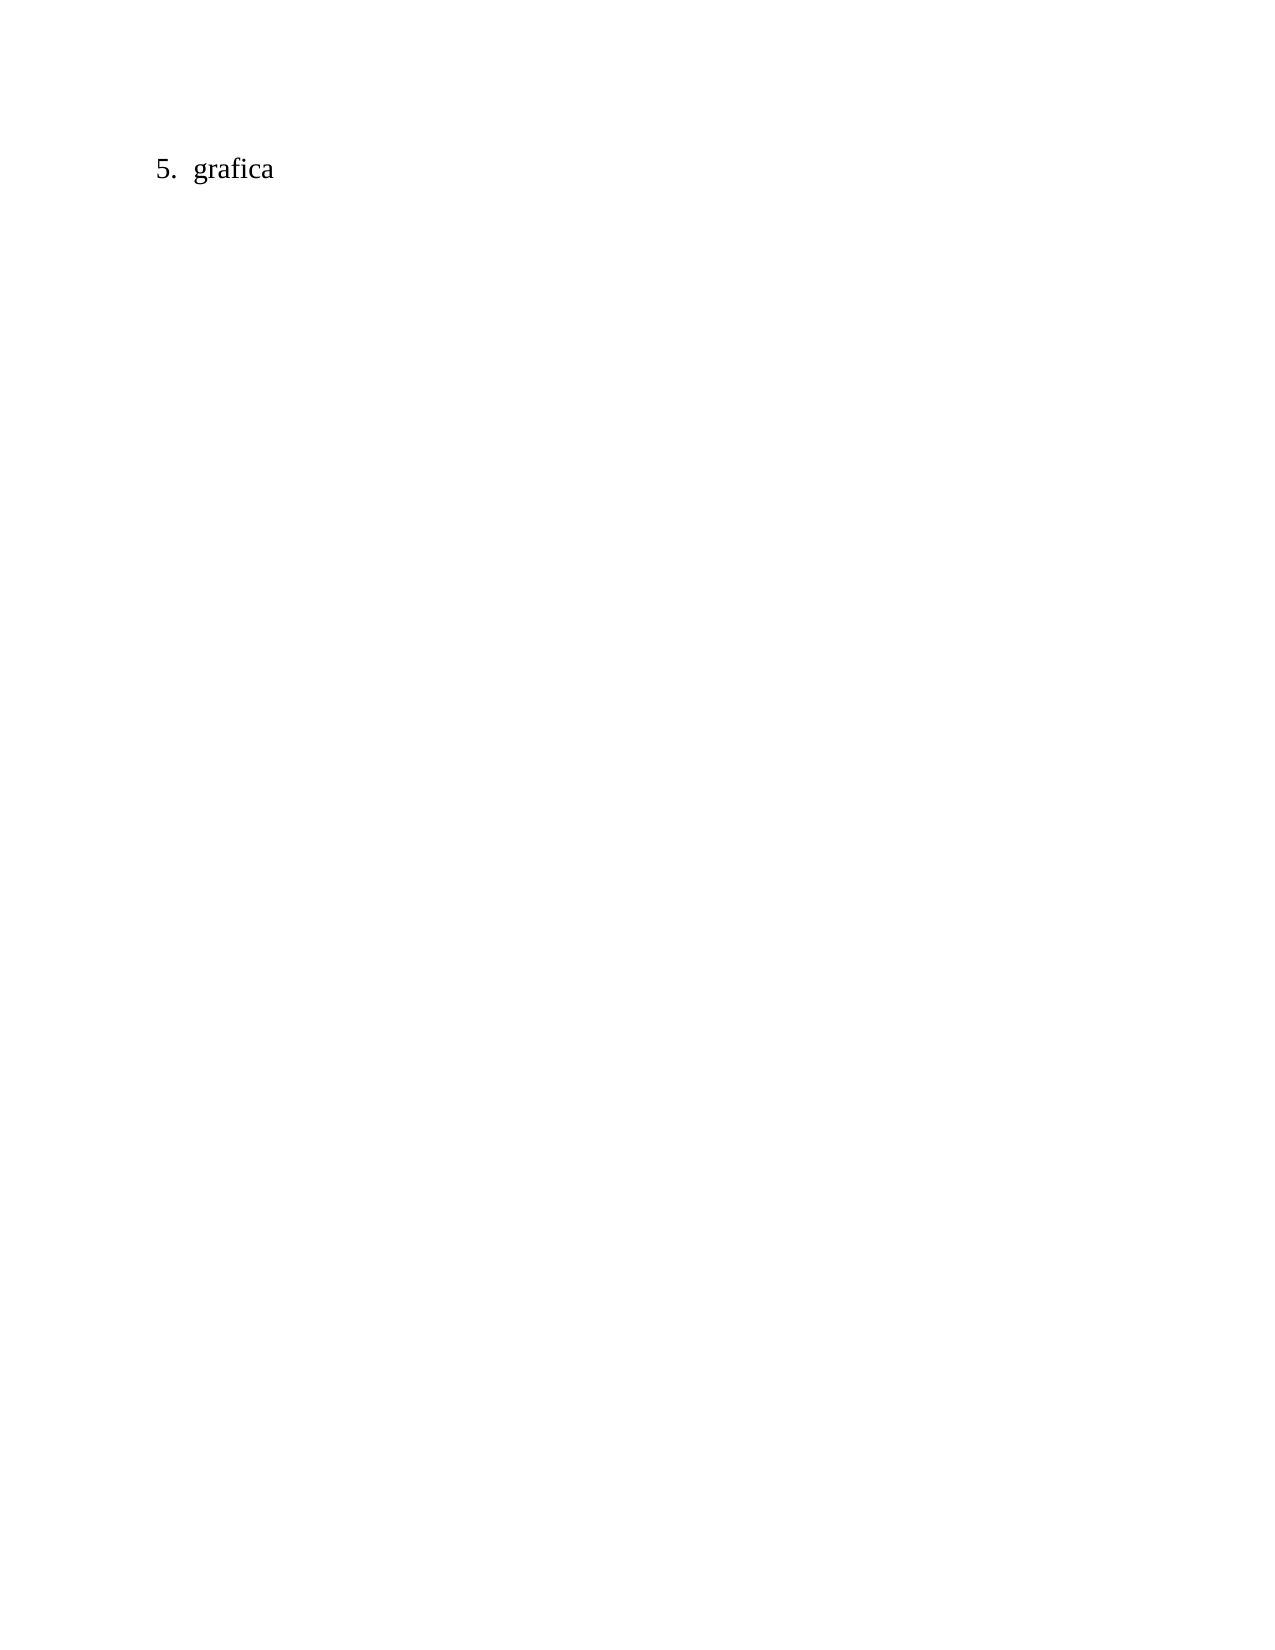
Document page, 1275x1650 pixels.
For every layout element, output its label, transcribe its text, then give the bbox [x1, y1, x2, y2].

list grafica [156, 152, 1157, 185]
